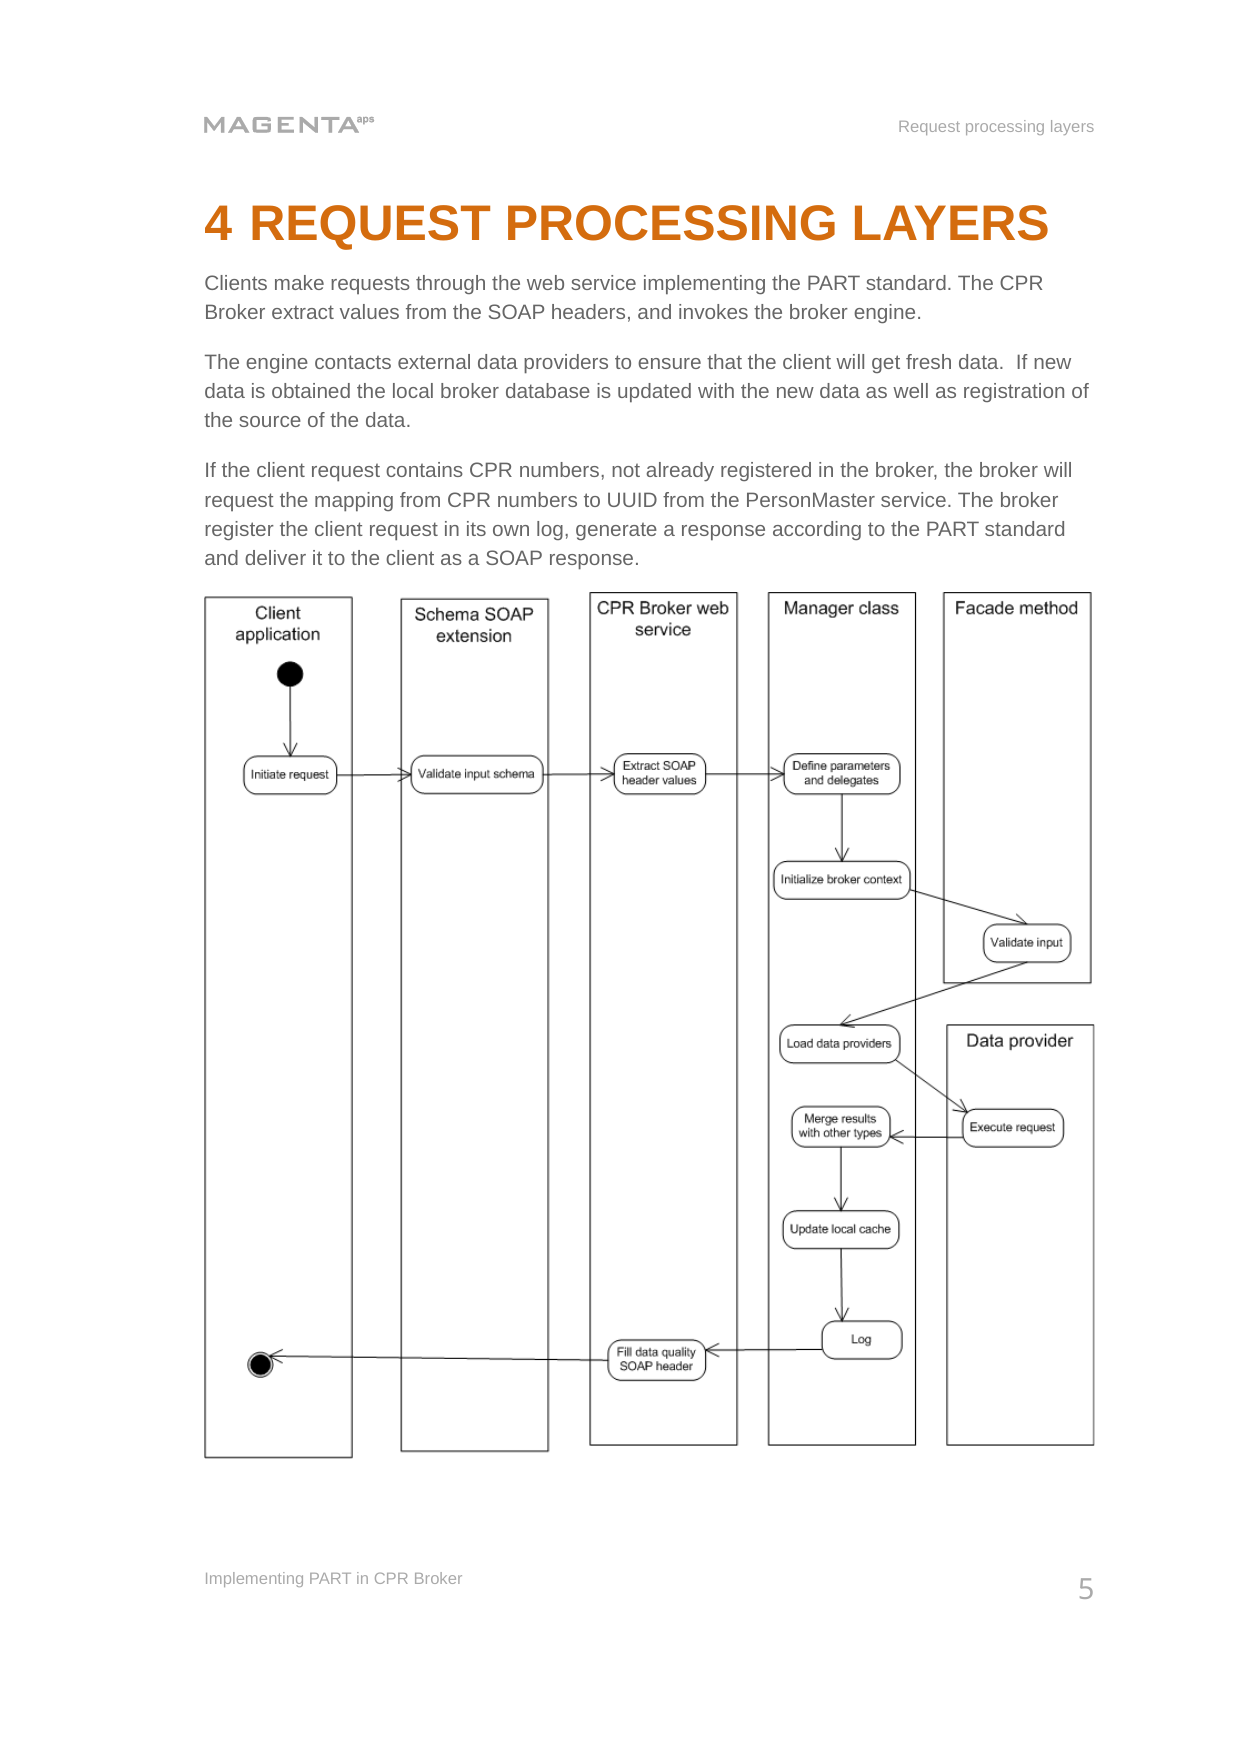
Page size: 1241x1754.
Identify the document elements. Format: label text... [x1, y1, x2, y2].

subtitle Request processing layers [204, 194, 1094, 252]
picture [204, 592, 1095, 1459]
text If the client request contains CPR numbers, not already registered in the broker, the broker will request the mapping from CPR numbers to UUID from the PersonMaster service. The broker register the client request in its own log, generate a response according to the PART standard and deliver it to the client as a SOAP response. [204, 454, 1094, 571]
text The engine contacts external data providers to ensure that the client will get fresh data. If new data is obtained the local broker database is updated with the new data as well as registration of the source of the data. [204, 346, 1094, 434]
text Clients make requests through the web service implementing the PART standard. The CPR Broker extract values from the SOAP headers, and invokes the broker engine. [204, 267, 1094, 325]
